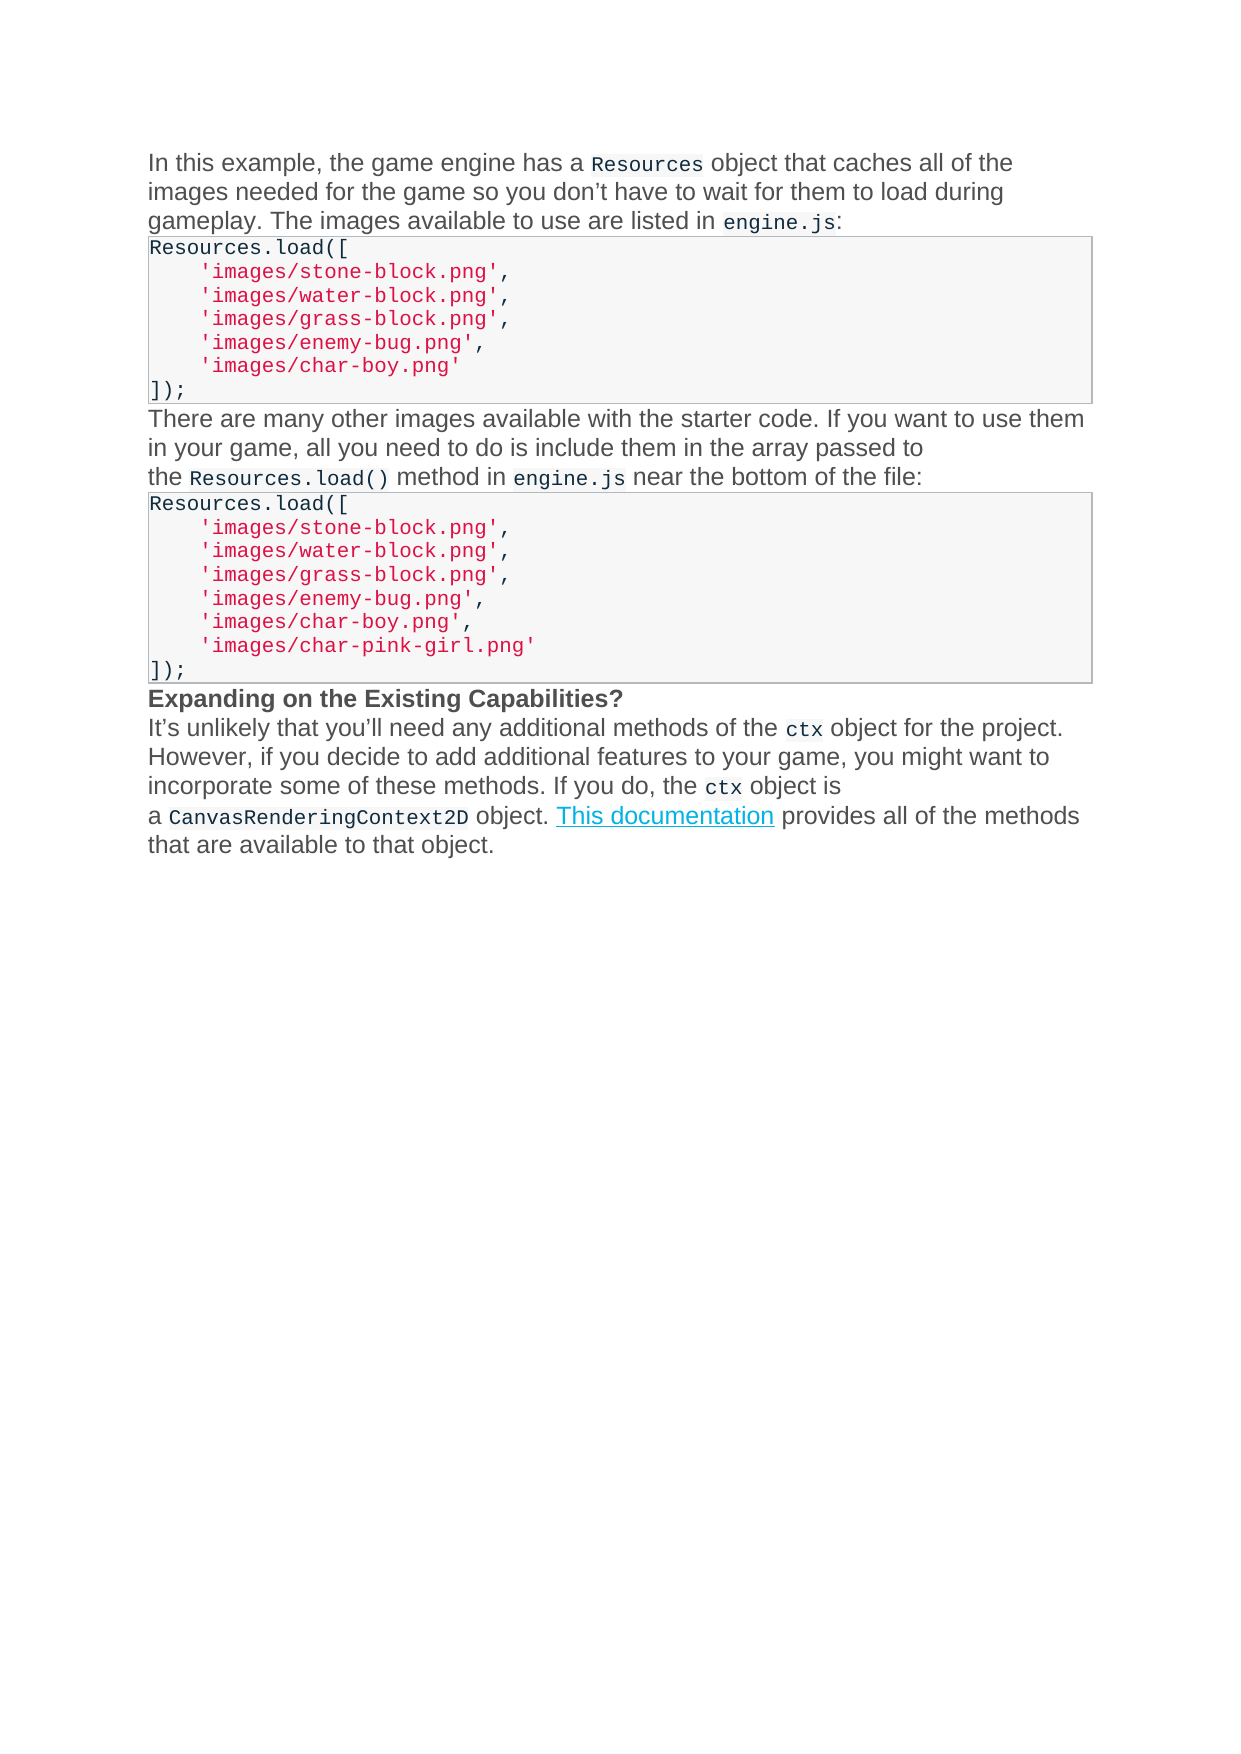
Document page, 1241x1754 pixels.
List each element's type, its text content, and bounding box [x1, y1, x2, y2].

text 'images/enemy-bug.png', [149, 586, 1091, 610]
text 'images/grass-block.png', [149, 562, 1091, 586]
text 'images/stone-block.png', [149, 259, 1091, 283]
text In this example, the game engine has a Resources object that caches all of the images needed for the game so you don’t have to wait for them to load during gameplay. The images available to use are listed in engine.js: [148, 148, 1093, 236]
text 'images/stone-block.png', [149, 515, 1091, 539]
text 'images/water-block.png', [149, 539, 1091, 562]
text 'images/water-block.png', [149, 283, 1091, 307]
text 'images/char-pink-girl.png' [149, 633, 1091, 657]
text Resources.load([ [149, 493, 1091, 515]
text Resources.load([ [149, 237, 1091, 259]
text It’s unlikely that you’ll need any additional methods of the ctx object for the project. However, if you decide to add additional features to your game, you might want to incorporate some of these methods. If you do, the ctx object is a CanvasRenderingContext2D object. This documentation provides all of the methods that are available to that object. [148, 713, 1093, 859]
text 'images/char-boy.png' [149, 354, 1091, 378]
text Expanding on the Existing Capabilities? [148, 684, 1093, 713]
text ]); [149, 657, 1091, 682]
text 'images/grass-block.png', [149, 307, 1091, 330]
text 'images/char-boy.png', [149, 610, 1091, 633]
text There are many other images available with the starter code. If you want to use them in your game, all you need to do is include them in the array passed to the Resources.load() method in engine.js near the bottom of the file: [148, 404, 1093, 492]
text ]); [149, 378, 1091, 403]
text 'images/enemy-bug.png', [149, 330, 1091, 354]
